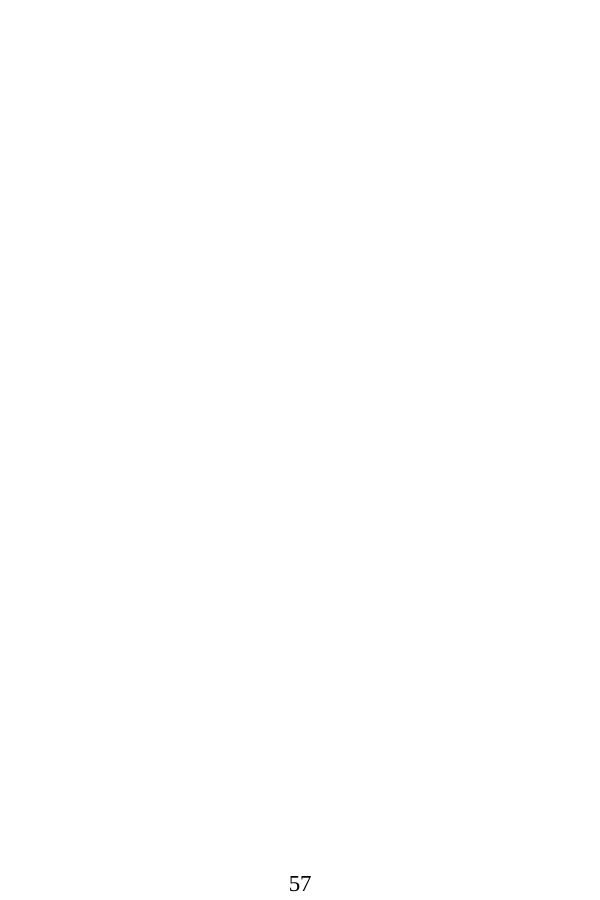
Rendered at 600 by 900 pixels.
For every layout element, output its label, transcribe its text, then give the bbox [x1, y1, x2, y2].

text Dude was still talking about changing strings. I set up in the back of the room, wrote in my notebook while Hannah taught the sweetest class on the logic of songwriting. I forgot to say how she showed me her cheeseburger song before we got brunch, which I loved and she used as the guide rail for her course. [37, 673, 562, 809]
text We drove to the emergency CVS, parked downtown, walked to Lake Mountain Coffee. They didn’t have anything free of gluten, so I sat outside, looked up restaurants while Hannah waited for her latte. She said there would be brunch at the jail, so we went to check that out. [37, 196, 562, 333]
text Woke at 8:30, had a very orange pee, possibly from all the jelly beans, hopefully not kidney failure, brushed my teeth, cuddled Hannah. We made love, charged phones, packed up our things. [37, 106, 562, 196]
text IV.VI [37, 60, 562, 83]
text We didn’t find anything, watched some of the documentary about boring Justin. Hannah went outside to prepare for her class. I went to the Space Bug, grabbed her guitar, my green hoodie, the LHS notebook, walked back, helped carry things to the green room. [37, 333, 562, 469]
text We decided to go to the Bristol Cafe, which was a mad house, but with very interesting/unusual music. We decided to stick around and had food delivered just in time, her an omlette and me a parfait. A very attentive server asked if she wanted a box while she was in the restroom and I said no, deduced he was the owner. We talked about his restaurant and Asheville, walked out at 1PM, when her class was supposed to start. [37, 469, 562, 673]
